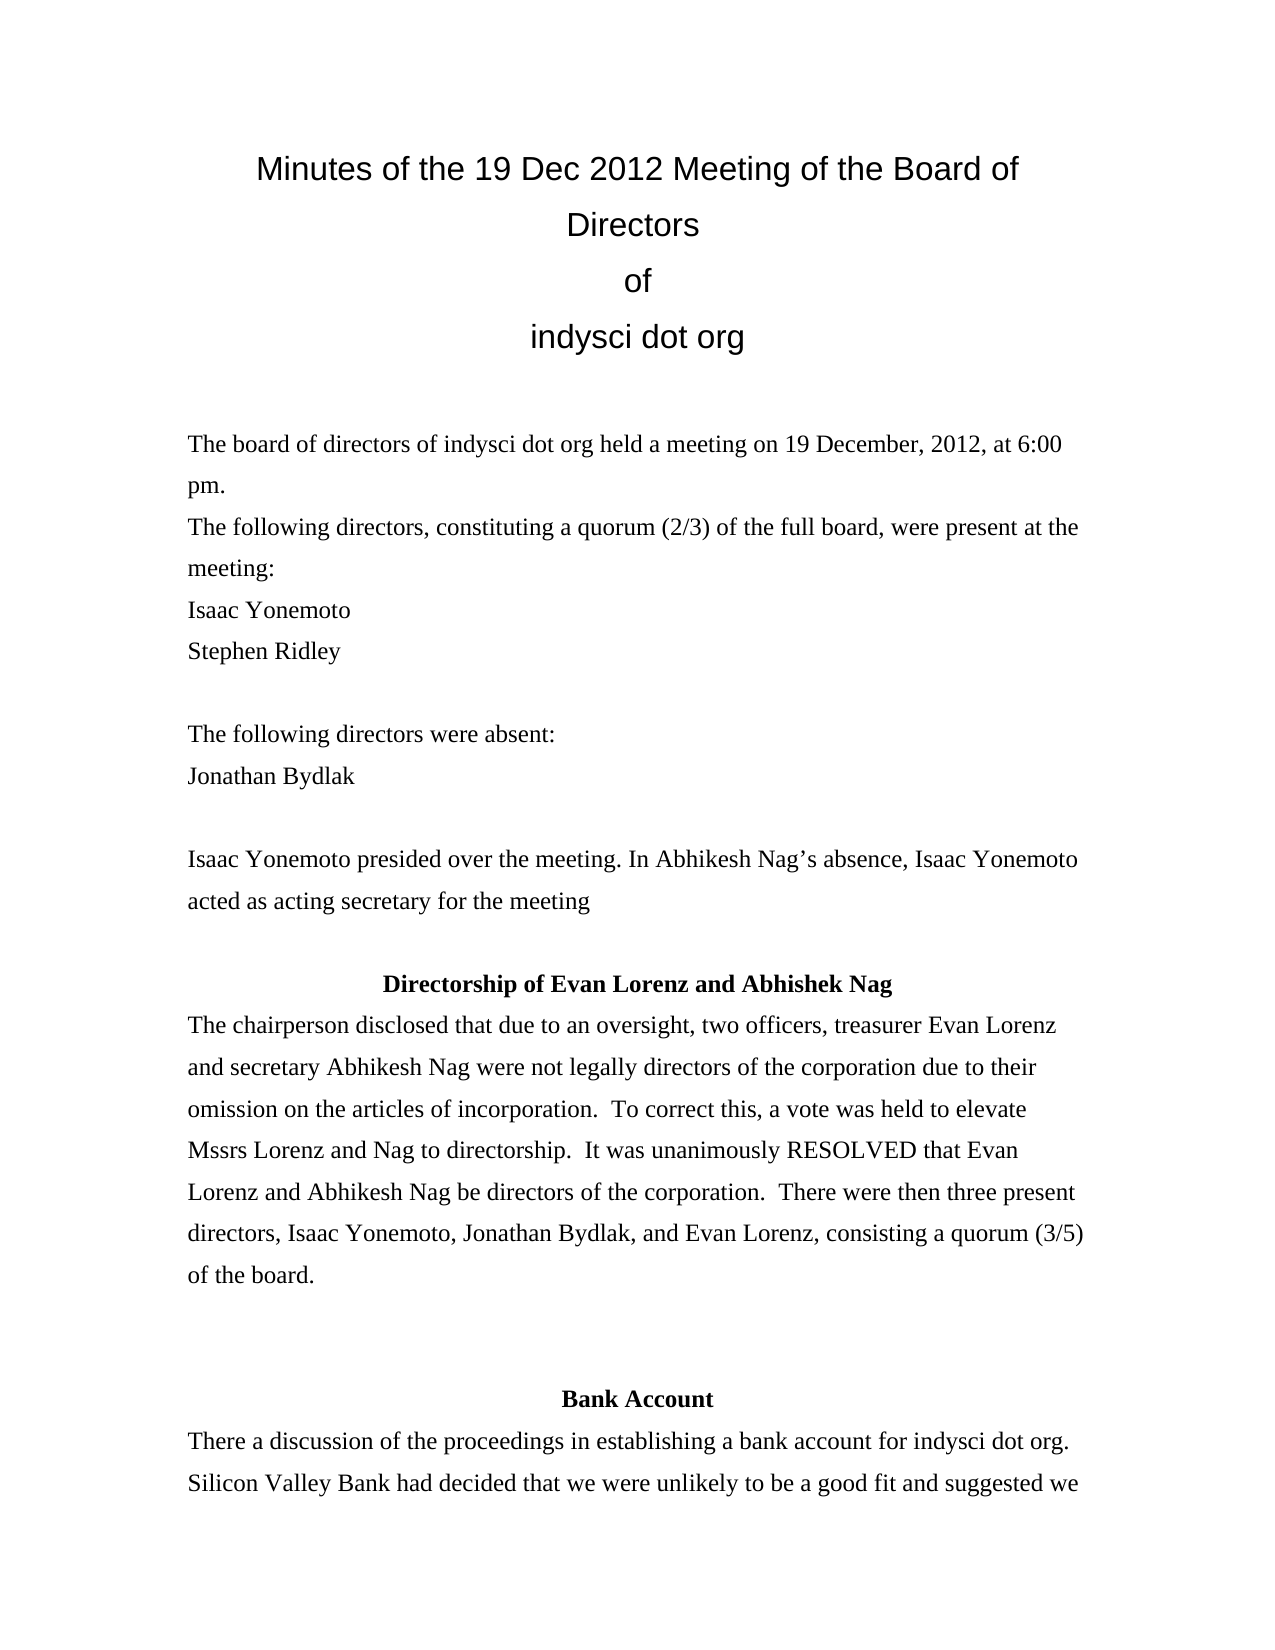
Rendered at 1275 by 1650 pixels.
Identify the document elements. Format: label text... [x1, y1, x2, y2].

text There a discussion of the proceedings in establishing a bank account for indysci dot org. Silicon Valley Bank had decided that we were unlikely to be a good fit and suggested we [187, 1427, 1087, 1496]
text The board of directors of indysci dot org held a meeting on 19 December, 2012, at 6:00 pm. [187, 430, 1087, 499]
text Directorship of Evan Lorenz and Abhishek Nag [187, 970, 1087, 998]
text Minutes of the 19 Dec 2012 Meeting of the Board of Directors [187, 150, 1087, 243]
text Stephen Ridley [187, 637, 1087, 665]
text The chairperson disclosed that due to an oversight, two officers, treasurer Evan Lorenz and secretary Abhikesh Nag were not legally directors of the corporation due to their omission on the articles of incorporation. To correct this, a vote was held to elevate Mssrs Lorenz and Nag to directorship. It was unanimously RESOLVED that Evan Lorenz and Abhikesh Nag be directors of the corporation. There were then three present directors, Isaac Yonemoto, Jonathan Bydlak, and Evan Lorenz, consisting a quorum (3/5) of the board. [187, 1012, 1087, 1289]
text Isaac Yonemoto [187, 596, 1087, 624]
text Isaac Yonemoto presided over the meeting. In Abhikesh Nag’s absence, Isaac Yonemoto acted as acting secretary for the meeting [187, 845, 1087, 914]
text The following directors, constituting a quorum (2/3) of the full board, were present at the meeting: [187, 513, 1087, 582]
text Jonathan Bydlak [187, 762, 1087, 790]
text Bank Account [187, 1386, 1087, 1413]
text The following directors were absent: [187, 721, 1087, 748]
text indysci dot org [187, 318, 1087, 355]
text of [187, 262, 1087, 299]
